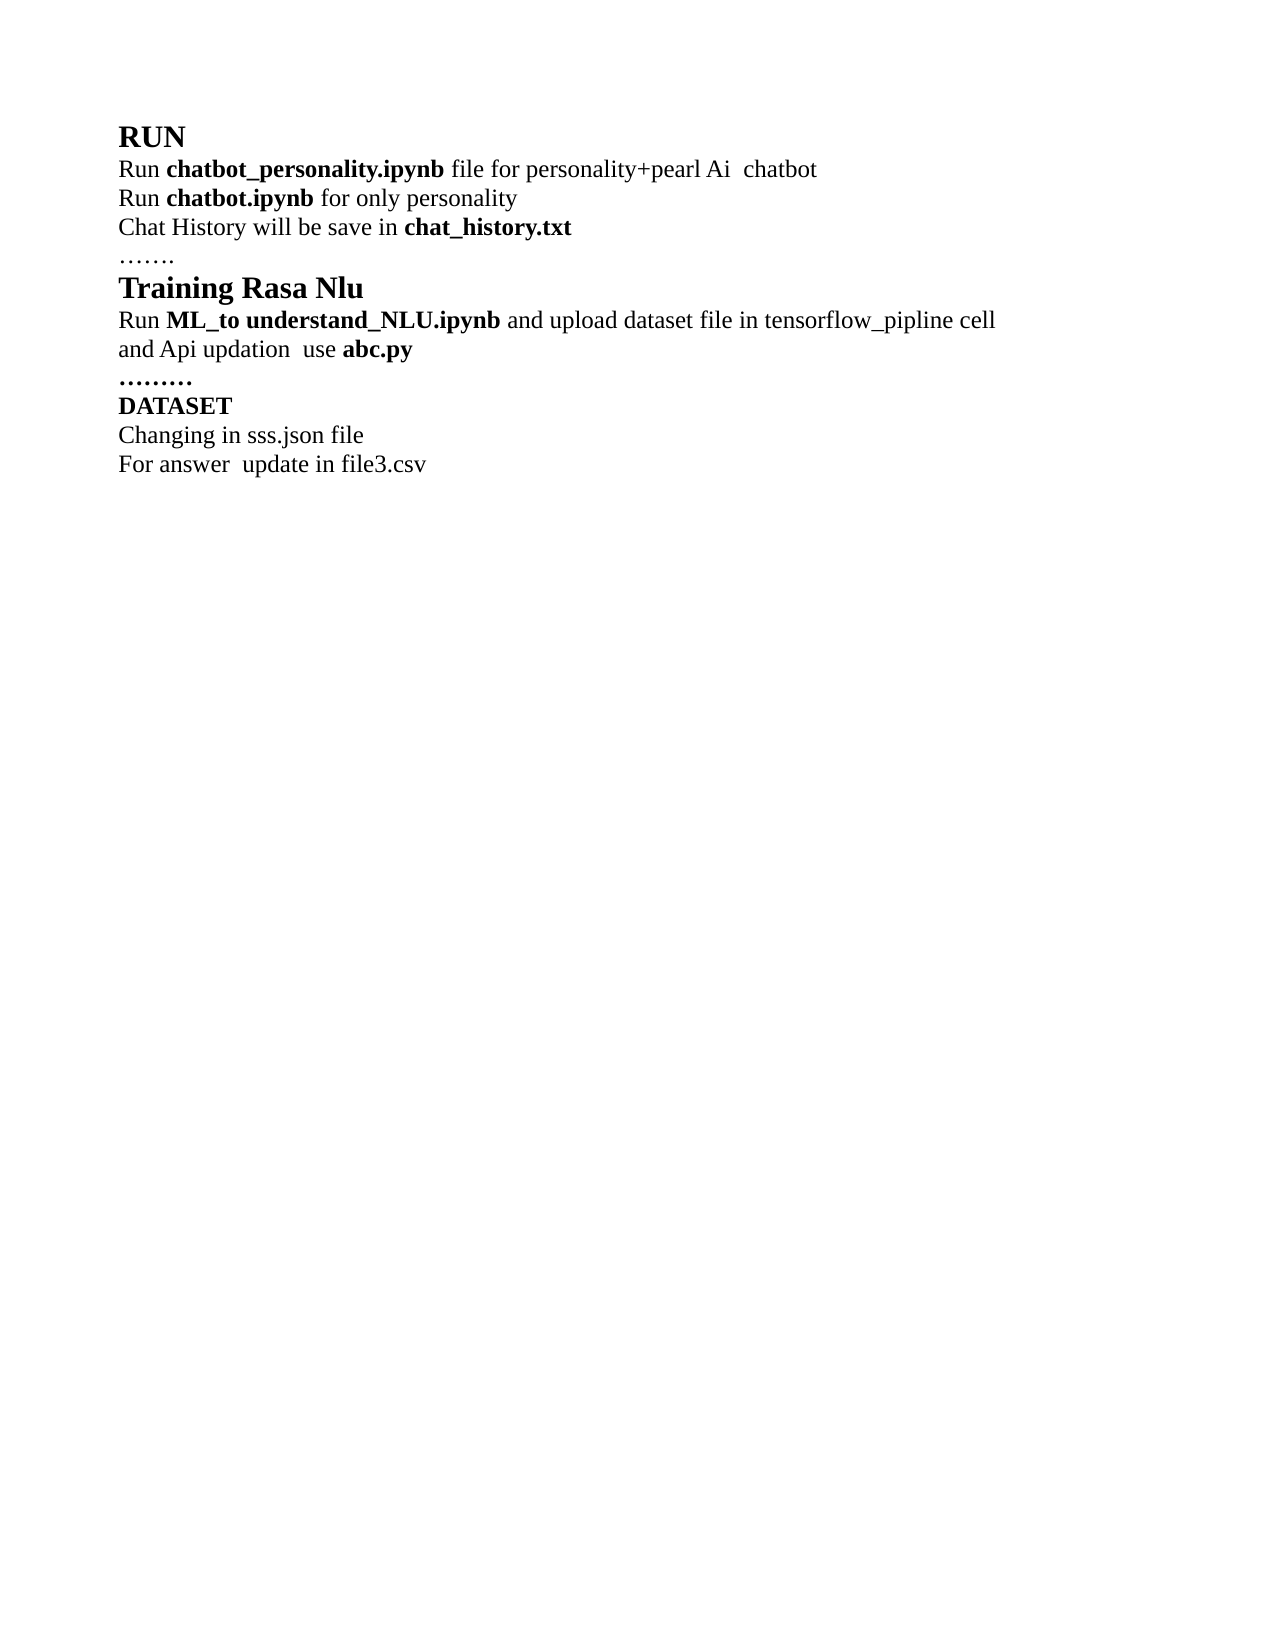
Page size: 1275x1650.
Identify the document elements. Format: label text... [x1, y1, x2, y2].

text ……. [118, 240, 1157, 269]
text Run ML_to understand_NLU.ipynb and upload dataset file in tensorflow_pipline cell [118, 305, 1157, 334]
text For answer update in file3.csv [118, 449, 1157, 477]
text DATASET [118, 391, 1157, 420]
text Run chatbot.ipynb for only personality [118, 183, 1157, 212]
text and Api updation use abc.py [118, 334, 1157, 362]
text ……… [118, 362, 1157, 391]
text Run chatbot_personality.ipynb file for personality+pearl Ai chatbot [118, 154, 1157, 183]
text Changing in sss.json file [118, 420, 1157, 449]
text Chat History will be save in chat_history.txt [118, 212, 1157, 240]
text Training Rasa Nlu [118, 269, 1157, 305]
text RUN [118, 118, 1157, 154]
